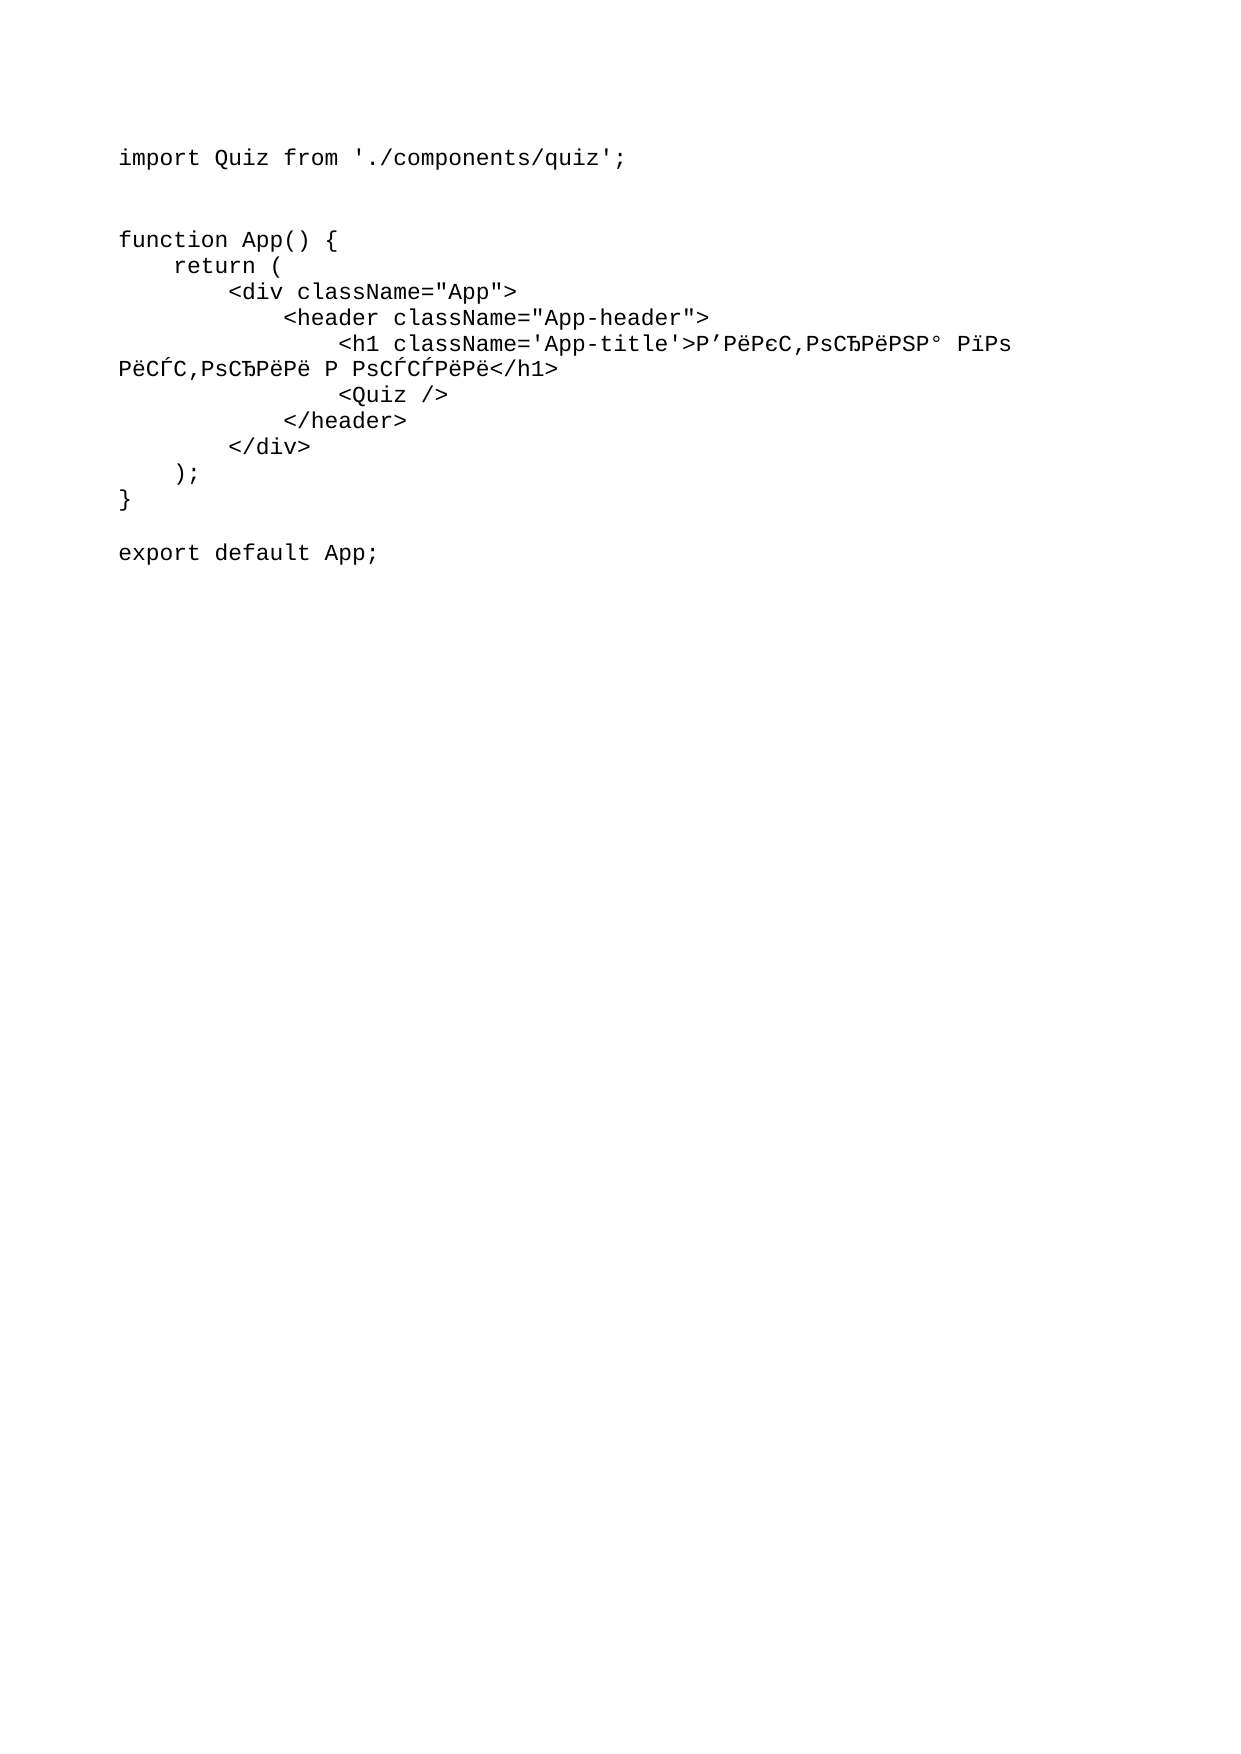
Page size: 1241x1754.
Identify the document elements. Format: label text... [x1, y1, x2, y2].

text export default App; [118, 541, 1122, 567]
text <div className="App"> [118, 280, 1122, 306]
text ); [118, 462, 1122, 487]
text <Quiz /> [118, 384, 1122, 410]
text </header> [118, 410, 1122, 436]
text <header className="App-header"> [118, 306, 1122, 332]
text </div> [118, 436, 1122, 462]
text import Quiz from './components/quiz'; [118, 146, 1122, 172]
text function App() { [118, 228, 1122, 254]
text } [118, 487, 1122, 513]
text return ( [118, 254, 1122, 280]
text <h1 className='App-title'>Р’РёРєС‚РѕСЂРёРЅР° РїРѕ РёСЃС‚РѕСЂРёРё Р РѕСЃСЃРёРё</h1> [118, 332, 1122, 384]
